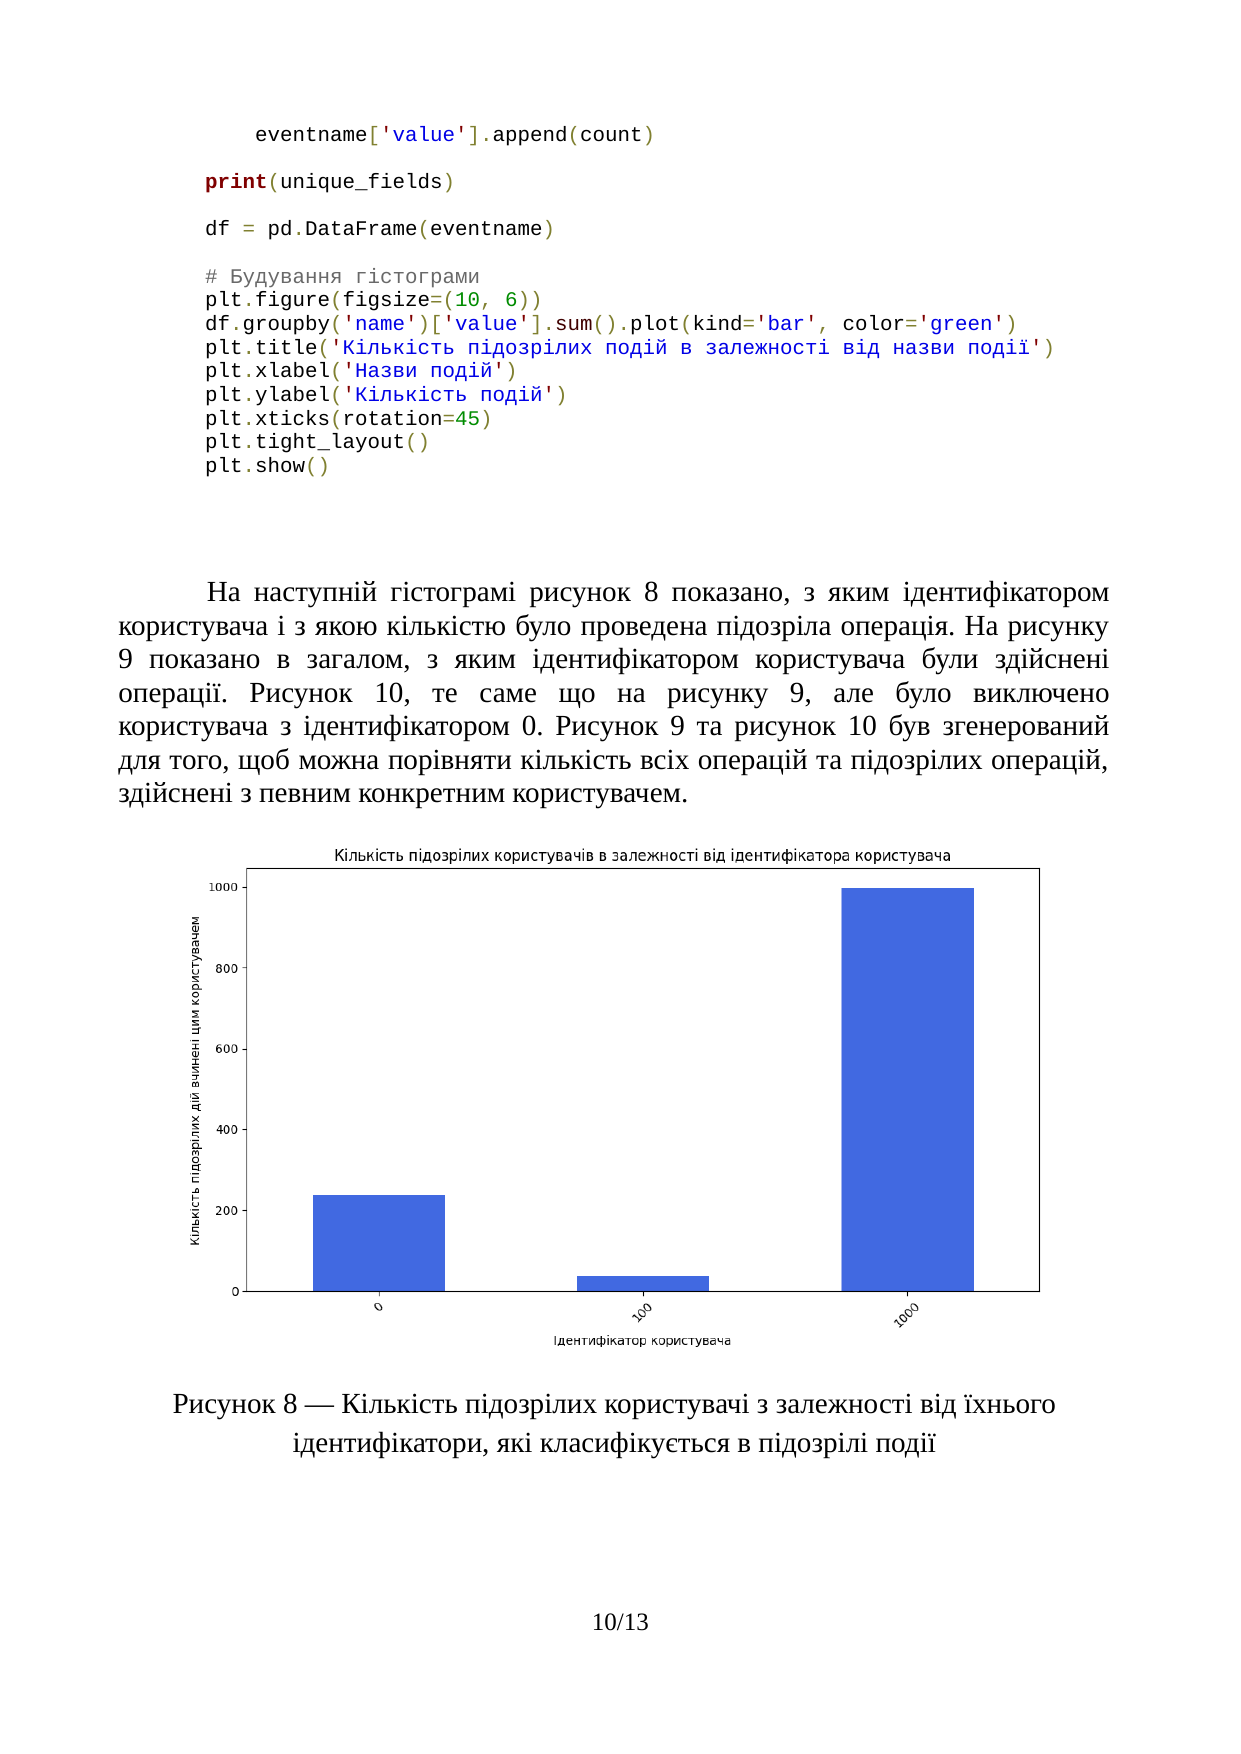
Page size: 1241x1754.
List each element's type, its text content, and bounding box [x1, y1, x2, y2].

text На наступній гістограмі рисунок 8 показано, з яким ідентифікатором користувача і з якою кількістю було проведена підозріла операція. На рисунку 9 показано в загалом, з яким ідентифікатором користувача були здійснені операції. Рисунок 10, те саме що на рисунку 9, але було виключено користувача з ідентифікатором 0. Рисунок 9 та рисунок 10 був згенерований для того, щоб можна порівняти кількість всіх операцій та підозрілих операцій, здійснені з певним конкретним користувачем. [118, 574, 1110, 809]
picture [177, 835, 1052, 1360]
table_header eventname['value'].append(count) print(unique_fields) df = pd.DataFrame(eventname) # Будування гістограми plt.figure(figsize=(10, 6)) df.groupby('name')['value'].sum().plot(kind='bar', color='green') plt.title('Кількість підозрілих подій в залежності від назви події') plt.xlabel('Назви подій') plt.ylabel('Кількість подій') plt.xticks(rotation=45) plt.tight_layout() plt.show() [199, 118, 1122, 547]
text Рисунок 8 — Кількість підозрілих користувачі з залежності від їхнього ідентифікатори, які класифікується в підозрілі події [118, 1387, 1110, 1459]
